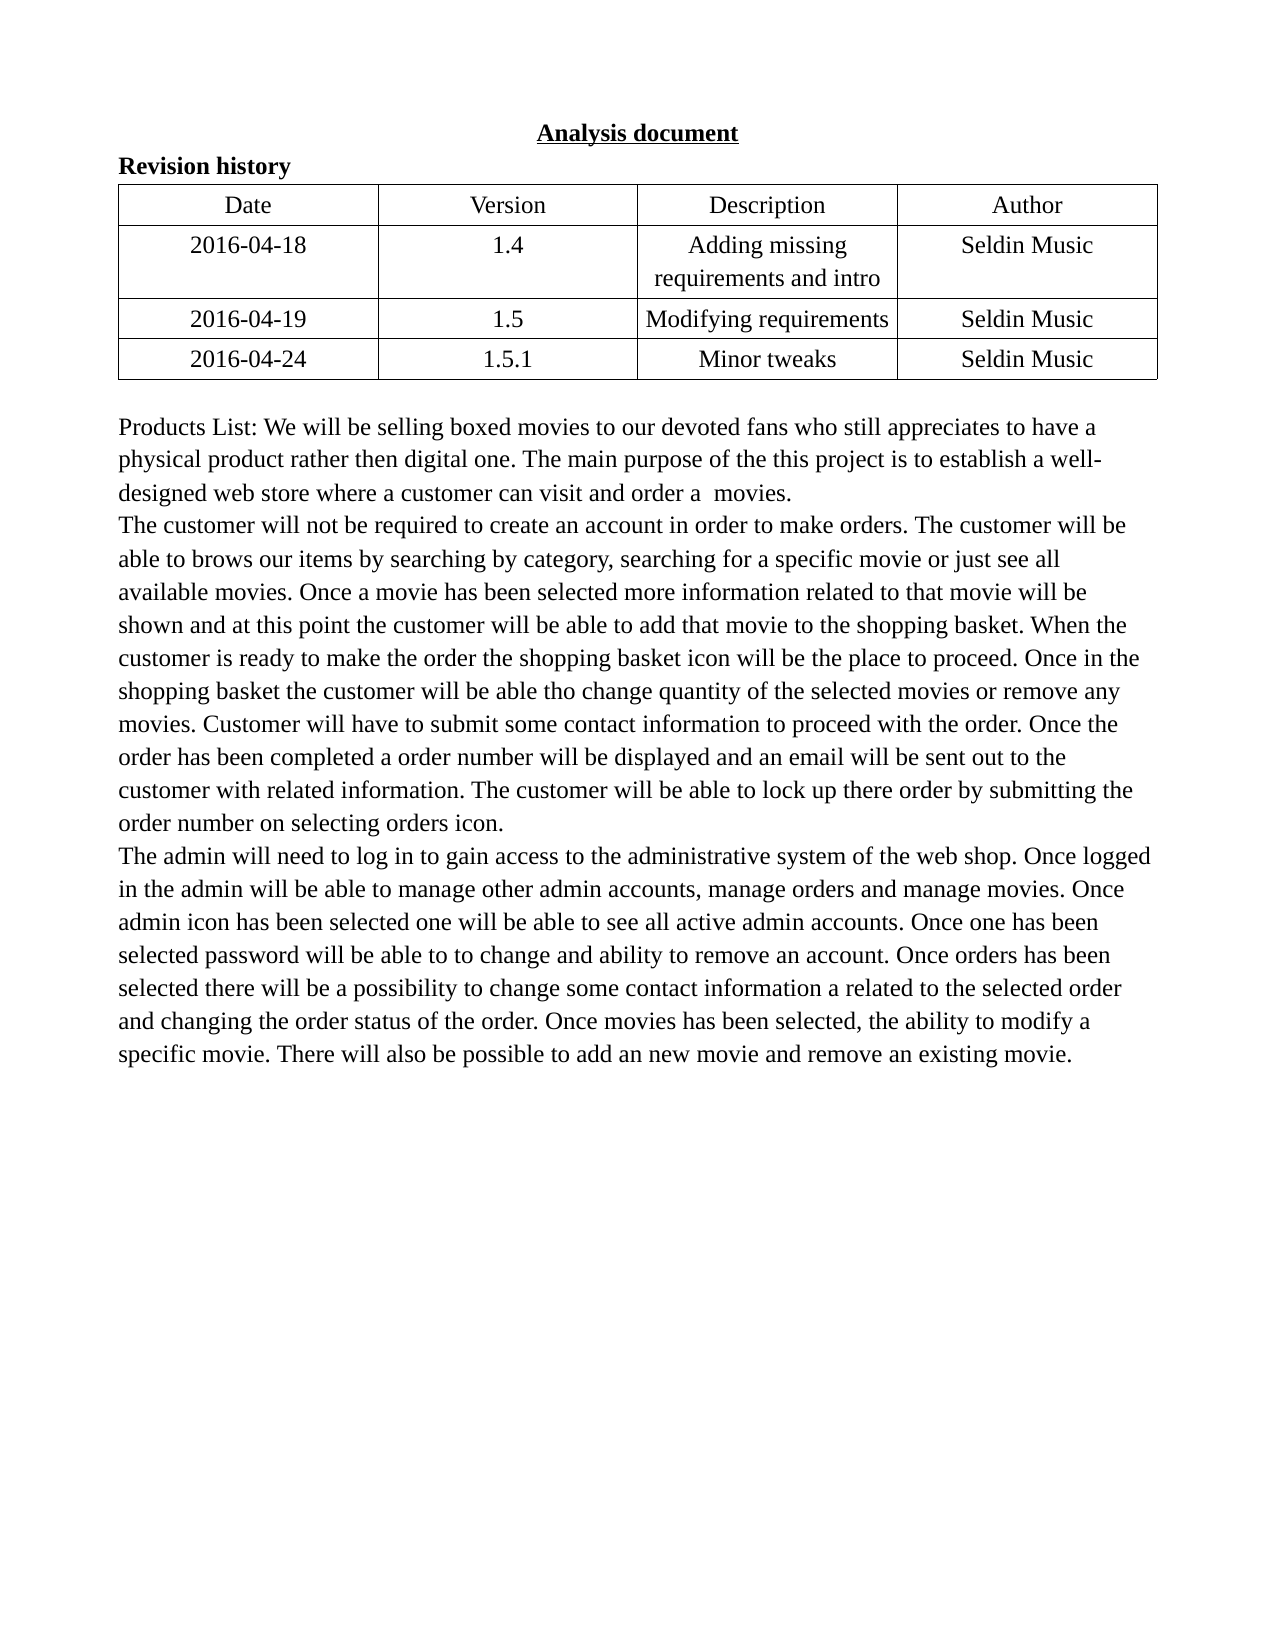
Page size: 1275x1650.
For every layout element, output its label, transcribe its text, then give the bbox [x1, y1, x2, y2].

table_cell Modifying requirements [638, 299, 897, 338]
text Revision history [118, 151, 1157, 180]
text The customer will not be required to create an account in order to make orders. The customer will be able to brows our items by searching by category, searching for a specific movie or just see all available movies. Once a movie has been selected more information related to that movie will be shown and at this point the customer will be able to add that movie to the shopping basket. When the customer is ready to make the order the shopping basket icon will be the place to proceed. Once in the shopping basket the customer will be able tho change quantity of the selected movies or remove any movies. Customer will have to submit some contact information to proceed with the order. Once the order has been completed a order number will be displayed and an email will be sent out to the customer with related information. The customer will be able to lock up there order by submitting the order number on selecting orders icon. [118, 511, 1157, 837]
table_cell 1.4 [379, 226, 637, 298]
text Products List: We will be selling boxed movies to our devoted fans who still appreciates to have a physical product rather then digital one. The main purpose of the this project is to establish a well-designed web store where a customer can visit and order a movies. [118, 412, 1157, 506]
table_cell Seldin Music [898, 299, 1157, 338]
table_header Version [379, 185, 637, 224]
table_header Date [119, 185, 378, 224]
table_cell 1.5 [379, 299, 637, 338]
table_cell Seldin Music [898, 226, 1157, 298]
table_cell 1.5.1 [379, 339, 637, 378]
table_cell 2016-04-18 [119, 226, 378, 298]
table_cell Minor tweaks [638, 339, 897, 378]
table_cell 2016-04-24 [119, 339, 378, 378]
text The admin will need to log in to gain access to the administrative system of the web shop. Once logged in the admin will be able to manage other admin accounts, manage orders and manage movies. Once admin icon has been selected one will be able to see all active admin accounts. Once one has been selected password will be able to to change and ability to remove an account. Once orders has been selected there will be a possibility to change some contact information a related to the selected order and changing the order status of the order. Once movies has been selected, the ability to modify a specific movie. There will also be possible to add an new movie and remove an existing movie. [118, 841, 1157, 1068]
table_header Author [898, 185, 1157, 224]
table_cell Seldin Music [898, 339, 1157, 378]
table_header Description [638, 185, 897, 224]
table_cell Adding missing requirements and intro [638, 226, 897, 298]
text Analysis document [118, 118, 1157, 147]
table_cell 2016-04-19 [119, 299, 378, 338]
